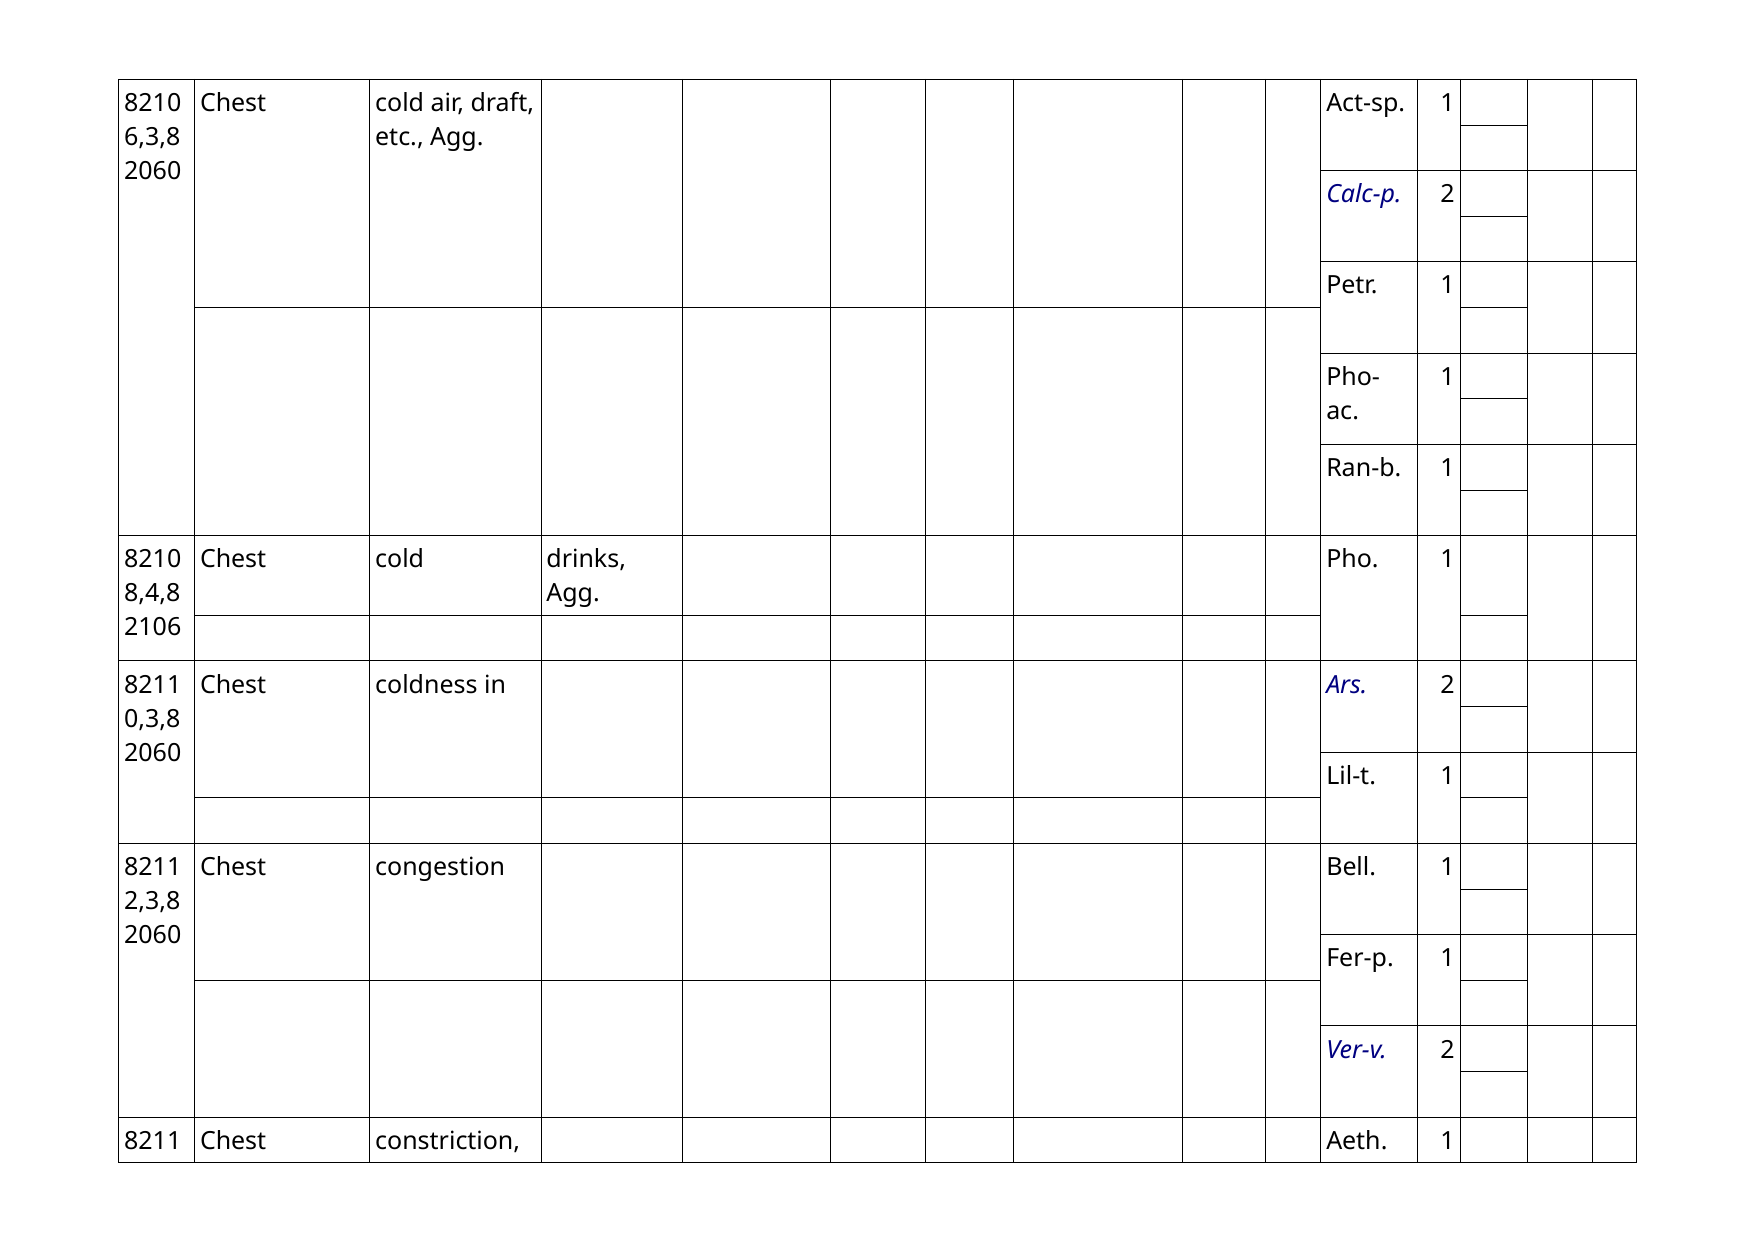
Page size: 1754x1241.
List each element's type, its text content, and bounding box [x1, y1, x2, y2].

table_cell [1461, 491, 1527, 535]
table_cell coldness in [370, 661, 541, 797]
table_cell [1183, 844, 1265, 980]
table_cell [926, 536, 1013, 615]
table_cell 2 [1418, 171, 1460, 261]
table_cell [1593, 171, 1636, 261]
table_cell [1461, 80, 1527, 124]
table_cell [926, 798, 1013, 843]
table_cell 2 [1418, 661, 1460, 752]
table_cell Calc-p. [1321, 171, 1417, 261]
table_cell [1593, 1118, 1636, 1162]
table_cell [1528, 171, 1592, 261]
table_cell [1183, 80, 1265, 307]
table_cell [1593, 1026, 1636, 1117]
table_cell [1528, 354, 1592, 444]
table_cell Chest [195, 844, 369, 980]
table_cell [1528, 661, 1592, 752]
table_cell [195, 798, 369, 843]
table_cell 2 [1418, 1026, 1460, 1117]
table_cell [683, 80, 830, 307]
table_cell [831, 661, 925, 797]
table_cell 1 [1418, 445, 1460, 535]
table_cell 1 [1418, 1118, 1460, 1162]
table_cell [1461, 1072, 1527, 1117]
table_cell [1461, 126, 1527, 170]
table_cell [683, 844, 830, 980]
table_cell 8211 [119, 1118, 194, 1162]
table_cell [831, 844, 925, 980]
table_cell [926, 1118, 1013, 1162]
table_cell [926, 661, 1013, 797]
table_cell 1 [1418, 536, 1460, 660]
table_cell [1528, 80, 1592, 170]
table_cell 1 [1418, 262, 1460, 353]
table_cell [1461, 445, 1527, 489]
table_cell [1266, 844, 1320, 980]
table_cell Ran-b. [1321, 445, 1417, 535]
table_cell Pho-ac. [1321, 354, 1417, 444]
table_cell [1461, 616, 1527, 660]
table_cell Act-sp. [1321, 80, 1417, 170]
table_cell [1014, 661, 1182, 797]
table_cell [926, 308, 1013, 535]
table_cell [1461, 171, 1527, 216]
table_cell [926, 981, 1013, 1117]
table_cell [542, 1118, 682, 1162]
table_cell [1528, 262, 1592, 353]
table_cell [1266, 616, 1320, 660]
table_cell [1183, 981, 1265, 1117]
table_cell cold air, draft, etc., Agg. [370, 80, 541, 307]
table_cell [1461, 753, 1527, 797]
table_cell [1461, 798, 1527, 843]
table_cell [1461, 536, 1527, 615]
table_cell [370, 798, 541, 843]
table_cell 82108,4,82106 [119, 536, 194, 660]
table_cell [1461, 661, 1527, 706]
table_cell Chest [195, 536, 369, 615]
table_cell [1593, 80, 1636, 170]
table_cell [1266, 798, 1320, 843]
table_cell [831, 981, 925, 1117]
table_cell [1461, 935, 1527, 980]
table_cell [1528, 445, 1592, 535]
table_cell [1461, 399, 1527, 444]
table_cell [1593, 354, 1636, 444]
table_cell [1593, 445, 1636, 535]
table_cell [542, 80, 682, 307]
table_cell [1461, 707, 1527, 752]
table_cell [1593, 753, 1636, 843]
table_cell 1 [1418, 753, 1460, 843]
table_cell [542, 981, 682, 1117]
table_cell [1183, 308, 1265, 535]
table_cell [1461, 217, 1527, 261]
table_cell [926, 616, 1013, 660]
table_cell [1528, 844, 1592, 934]
table_cell Chest [195, 80, 369, 307]
table_cell [1183, 616, 1265, 660]
table_cell [1266, 80, 1320, 307]
table_cell [683, 536, 830, 615]
table_cell 82110,3,82060 [119, 661, 194, 843]
table_cell 1 [1418, 935, 1460, 1025]
table_cell [683, 1118, 830, 1162]
table_cell [1593, 661, 1636, 752]
table_cell [1266, 536, 1320, 615]
table_cell [1014, 616, 1182, 660]
table_cell [195, 616, 369, 660]
table_cell [1461, 262, 1527, 307]
table_cell [683, 308, 830, 535]
table_cell [1461, 354, 1527, 398]
table_cell 82106,3,82060 [119, 80, 194, 535]
table_cell [1461, 308, 1527, 353]
table_cell [1014, 80, 1182, 307]
table_cell Aeth. [1321, 1118, 1417, 1162]
table_cell [1461, 1026, 1527, 1071]
table_cell [1528, 536, 1592, 660]
table_cell Petr. [1321, 262, 1417, 353]
table_cell [1528, 1118, 1592, 1162]
table_cell [831, 798, 925, 843]
table_cell constriction, [370, 1118, 541, 1162]
table_cell Lil-t. [1321, 753, 1417, 843]
table_cell [683, 981, 830, 1117]
table_cell [542, 616, 682, 660]
table_cell [1266, 981, 1320, 1117]
table_cell [1014, 798, 1182, 843]
table_cell [1593, 935, 1636, 1025]
table_cell [542, 844, 682, 980]
table_cell [1014, 308, 1182, 535]
table_cell Fer-p. [1321, 935, 1417, 1025]
table_cell [1183, 536, 1265, 615]
table_cell Ars. [1321, 661, 1417, 752]
table_cell [370, 308, 541, 535]
table_cell [683, 661, 830, 797]
table_cell drinks, Agg. [542, 536, 682, 615]
table_cell [1461, 1118, 1527, 1162]
table_cell [1461, 844, 1527, 888]
table_cell [1014, 536, 1182, 615]
table_cell cold [370, 536, 541, 615]
table_cell [370, 616, 541, 660]
table_cell [926, 80, 1013, 307]
table_cell [1183, 661, 1265, 797]
table_cell 1 [1418, 844, 1460, 934]
table_cell [1593, 844, 1636, 934]
table_cell [831, 308, 925, 535]
table_cell [831, 1118, 925, 1162]
table_cell [195, 308, 369, 535]
table_cell [1266, 661, 1320, 797]
table_cell [926, 844, 1013, 980]
table_cell [1593, 536, 1636, 660]
table_cell 1 [1418, 354, 1460, 444]
table_cell Bell. [1321, 844, 1417, 934]
table_cell [1266, 308, 1320, 535]
table_cell [1528, 1026, 1592, 1117]
table_cell [1461, 981, 1527, 1025]
table_cell Pho. [1321, 536, 1417, 660]
table_cell [1528, 753, 1592, 843]
table_cell [1014, 1118, 1182, 1162]
table_cell [542, 798, 682, 843]
table_cell [831, 536, 925, 615]
table_cell [1183, 1118, 1265, 1162]
table_cell 82112,3,82060 [119, 844, 194, 1117]
table_cell [1266, 1118, 1320, 1162]
table_cell [542, 308, 682, 535]
table_cell [370, 981, 541, 1117]
table_cell [831, 616, 925, 660]
table_cell [1593, 262, 1636, 353]
table_cell [542, 661, 682, 797]
table_cell [831, 80, 925, 307]
table_cell [195, 981, 369, 1117]
table_cell congestion [370, 844, 541, 980]
table_cell [1528, 935, 1592, 1025]
table_cell Chest [195, 661, 369, 797]
table_cell [1014, 844, 1182, 980]
table_cell Chest [195, 1118, 369, 1162]
table_cell 1 [1418, 80, 1460, 170]
table_cell [1461, 890, 1527, 934]
table_cell [683, 616, 830, 660]
table_cell Ver-v. [1321, 1026, 1417, 1117]
table_cell [1183, 798, 1265, 843]
table_cell [1014, 981, 1182, 1117]
table_cell [683, 798, 830, 843]
